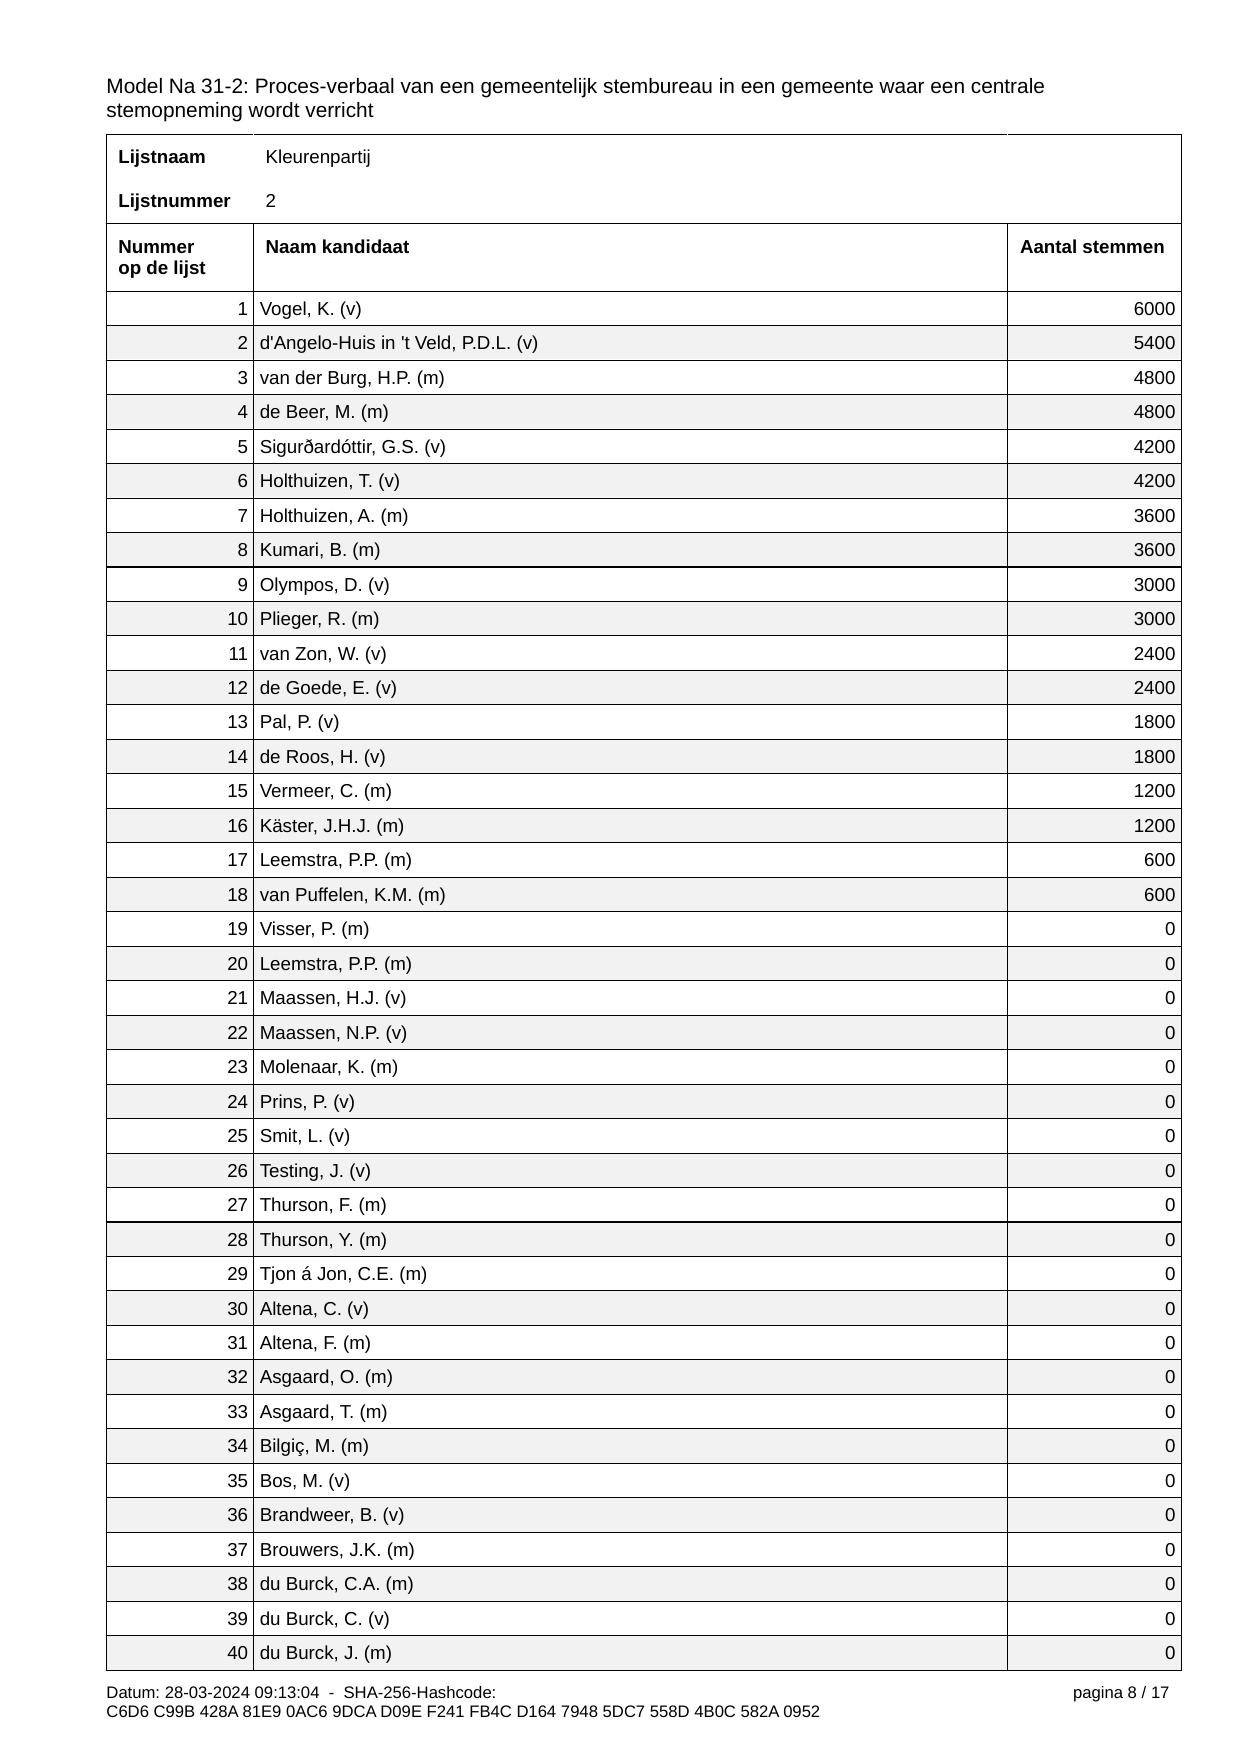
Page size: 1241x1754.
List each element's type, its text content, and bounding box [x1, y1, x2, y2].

table_cell 35 [107, 1464, 253, 1497]
table_cell 15 [107, 774, 253, 808]
table_cell 14 [107, 740, 253, 773]
table_cell Prins, P. (v) [254, 1085, 1007, 1118]
table_cell Visser, P. (m) [254, 912, 1007, 946]
table_cell Leemstra, P.P. (m) [254, 843, 1007, 877]
table_cell Holthuizen, T. (v) [254, 464, 1007, 497]
table_cell 23 [107, 1050, 253, 1083]
table_cell de Roos, H. (v) [254, 740, 1007, 773]
table_cell 33 [107, 1395, 253, 1428]
table_cell 3 [107, 361, 253, 394]
table_cell 1200 [1008, 774, 1181, 808]
table_cell Bilgiç, M. (m) [254, 1429, 1007, 1463]
table_cell Plieger, R. (m) [254, 602, 1007, 635]
table_header [1008, 135, 1181, 223]
table_cell 19 [107, 912, 253, 946]
table_cell 21 [107, 981, 253, 1014]
table_cell 600 [1008, 843, 1181, 877]
table_cell 1200 [1008, 809, 1181, 842]
table_cell 2 [107, 326, 253, 359]
table_cell Naam kandidaat [254, 224, 1007, 291]
table_cell 13 [107, 705, 253, 739]
table_cell 0 [1008, 1154, 1181, 1187]
table_cell Vermeer, C. (m) [254, 774, 1007, 808]
table_cell Vogel, K. (v) [254, 292, 1007, 325]
table_cell 0 [1008, 1567, 1181, 1601]
table_cell van Puffelen, K.M. (m) [254, 878, 1007, 911]
table_cell 37 [107, 1533, 253, 1566]
table_cell Holthuizen, A. (m) [254, 499, 1007, 532]
table_cell du Burck, C. (v) [254, 1602, 1007, 1635]
table_cell 4800 [1008, 395, 1181, 428]
table_cell 32 [107, 1360, 253, 1394]
table_cell van der Burg, H.P. (m) [254, 361, 1007, 394]
table_cell 0 [1008, 1188, 1181, 1221]
table_cell 0 [1008, 1326, 1181, 1359]
table_cell Asgaard, O. (m) [254, 1360, 1007, 1394]
table_cell Nummer op de lijst [107, 224, 253, 291]
table_cell 2400 [1008, 636, 1181, 670]
table_cell Sigurðardóttir, G.S. (v) [254, 430, 1007, 463]
table_cell Leemstra, P.P. (m) [254, 947, 1007, 980]
table_cell Brandweer, B. (v) [254, 1498, 1007, 1532]
table_cell Smit, L. (v) [254, 1119, 1007, 1152]
table_cell 11 [107, 636, 253, 670]
table_cell Asgaard, T. (m) [254, 1395, 1007, 1428]
table_cell 0 [1008, 1533, 1181, 1566]
table_cell 31 [107, 1326, 253, 1359]
table_cell 0 [1008, 1429, 1181, 1463]
table_header Lijstnaam Lijstnummer [107, 135, 253, 223]
table_cell du Burck, C.A. (m) [254, 1567, 1007, 1601]
table_cell de Goede, E. (v) [254, 671, 1007, 704]
table_cell Molenaar, K. (m) [254, 1050, 1007, 1083]
table_cell 40 [107, 1636, 253, 1670]
table_cell Brouwers, J.K. (m) [254, 1533, 1007, 1566]
table_cell van Zon, W. (v) [254, 636, 1007, 670]
table_cell 28 [107, 1223, 253, 1256]
table_cell 6000 [1008, 292, 1181, 325]
table_cell 27 [107, 1188, 253, 1221]
table_cell Maassen, H.J. (v) [254, 981, 1007, 1014]
table_cell 0 [1008, 1257, 1181, 1290]
table_cell 16 [107, 809, 253, 842]
table_cell Pal, P. (v) [254, 705, 1007, 739]
table_cell 0 [1008, 1602, 1181, 1635]
table_cell 17 [107, 843, 253, 877]
table_cell Tjon á Jon, C.E. (m) [254, 1257, 1007, 1290]
table_cell 3600 [1008, 533, 1181, 566]
table_cell 9 [107, 568, 253, 601]
table_cell 18 [107, 878, 253, 911]
table_cell 4 [107, 395, 253, 428]
table_cell 0 [1008, 1016, 1181, 1049]
table_cell 6 [107, 464, 253, 497]
table_cell Kumari, B. (m) [254, 533, 1007, 566]
table_cell 0 [1008, 1050, 1181, 1083]
table_cell 1800 [1008, 705, 1181, 739]
table_cell 12 [107, 671, 253, 704]
table_cell Thurson, F. (m) [254, 1188, 1007, 1221]
table_cell 5400 [1008, 326, 1181, 359]
table_cell 26 [107, 1154, 253, 1187]
table_cell 22 [107, 1016, 253, 1049]
table_cell 29 [107, 1257, 253, 1290]
table_cell 0 [1008, 1119, 1181, 1152]
table_cell 8 [107, 533, 253, 566]
table_cell 3600 [1008, 499, 1181, 532]
table_cell 0 [1008, 1291, 1181, 1325]
table_cell 0 [1008, 1498, 1181, 1532]
table_cell 0 [1008, 1395, 1181, 1428]
table_cell 0 [1008, 981, 1181, 1014]
table_cell Testing, J. (v) [254, 1154, 1007, 1187]
table_cell 600 [1008, 878, 1181, 911]
table_header Kleurenpartij 2 [254, 135, 1007, 223]
table_cell 1800 [1008, 740, 1181, 773]
table_cell 5 [107, 430, 253, 463]
table_cell Käster, J.H.J. (m) [254, 809, 1007, 842]
table_cell 4200 [1008, 430, 1181, 463]
table_cell 4800 [1008, 361, 1181, 394]
table_cell 36 [107, 1498, 253, 1532]
table_cell 25 [107, 1119, 253, 1152]
table_cell 30 [107, 1291, 253, 1325]
table_cell 1 [107, 292, 253, 325]
table_cell 10 [107, 602, 253, 635]
table_cell 0 [1008, 1636, 1181, 1670]
table_cell 7 [107, 499, 253, 532]
table_cell 0 [1008, 912, 1181, 946]
table_cell Olympos, D. (v) [254, 568, 1007, 601]
table_cell du Burck, J. (m) [254, 1636, 1007, 1670]
table_cell 38 [107, 1567, 253, 1601]
table_cell Bos, M. (v) [254, 1464, 1007, 1497]
table_cell 34 [107, 1429, 253, 1463]
table_cell d'Angelo-Huis in 't Veld, P.D.L. (v) [254, 326, 1007, 359]
table_cell 3000 [1008, 568, 1181, 601]
table_cell 0 [1008, 1464, 1181, 1497]
table_cell 20 [107, 947, 253, 980]
table_cell de Beer, M. (m) [254, 395, 1007, 428]
table_cell 0 [1008, 1223, 1181, 1256]
table_cell Maassen, N.P. (v) [254, 1016, 1007, 1049]
table_cell 24 [107, 1085, 253, 1118]
table_cell 0 [1008, 1085, 1181, 1118]
table_cell 4200 [1008, 464, 1181, 497]
table_cell 0 [1008, 1360, 1181, 1394]
table_cell 2400 [1008, 671, 1181, 704]
table_cell Altena, C. (v) [254, 1291, 1007, 1325]
table_cell 39 [107, 1602, 253, 1635]
table_cell 0 [1008, 947, 1181, 980]
table_cell Thurson, Y. (m) [254, 1223, 1007, 1256]
table_cell Altena, F. (m) [254, 1326, 1007, 1359]
table_cell 3000 [1008, 602, 1181, 635]
table_cell Aantal stemmen [1008, 224, 1181, 291]
